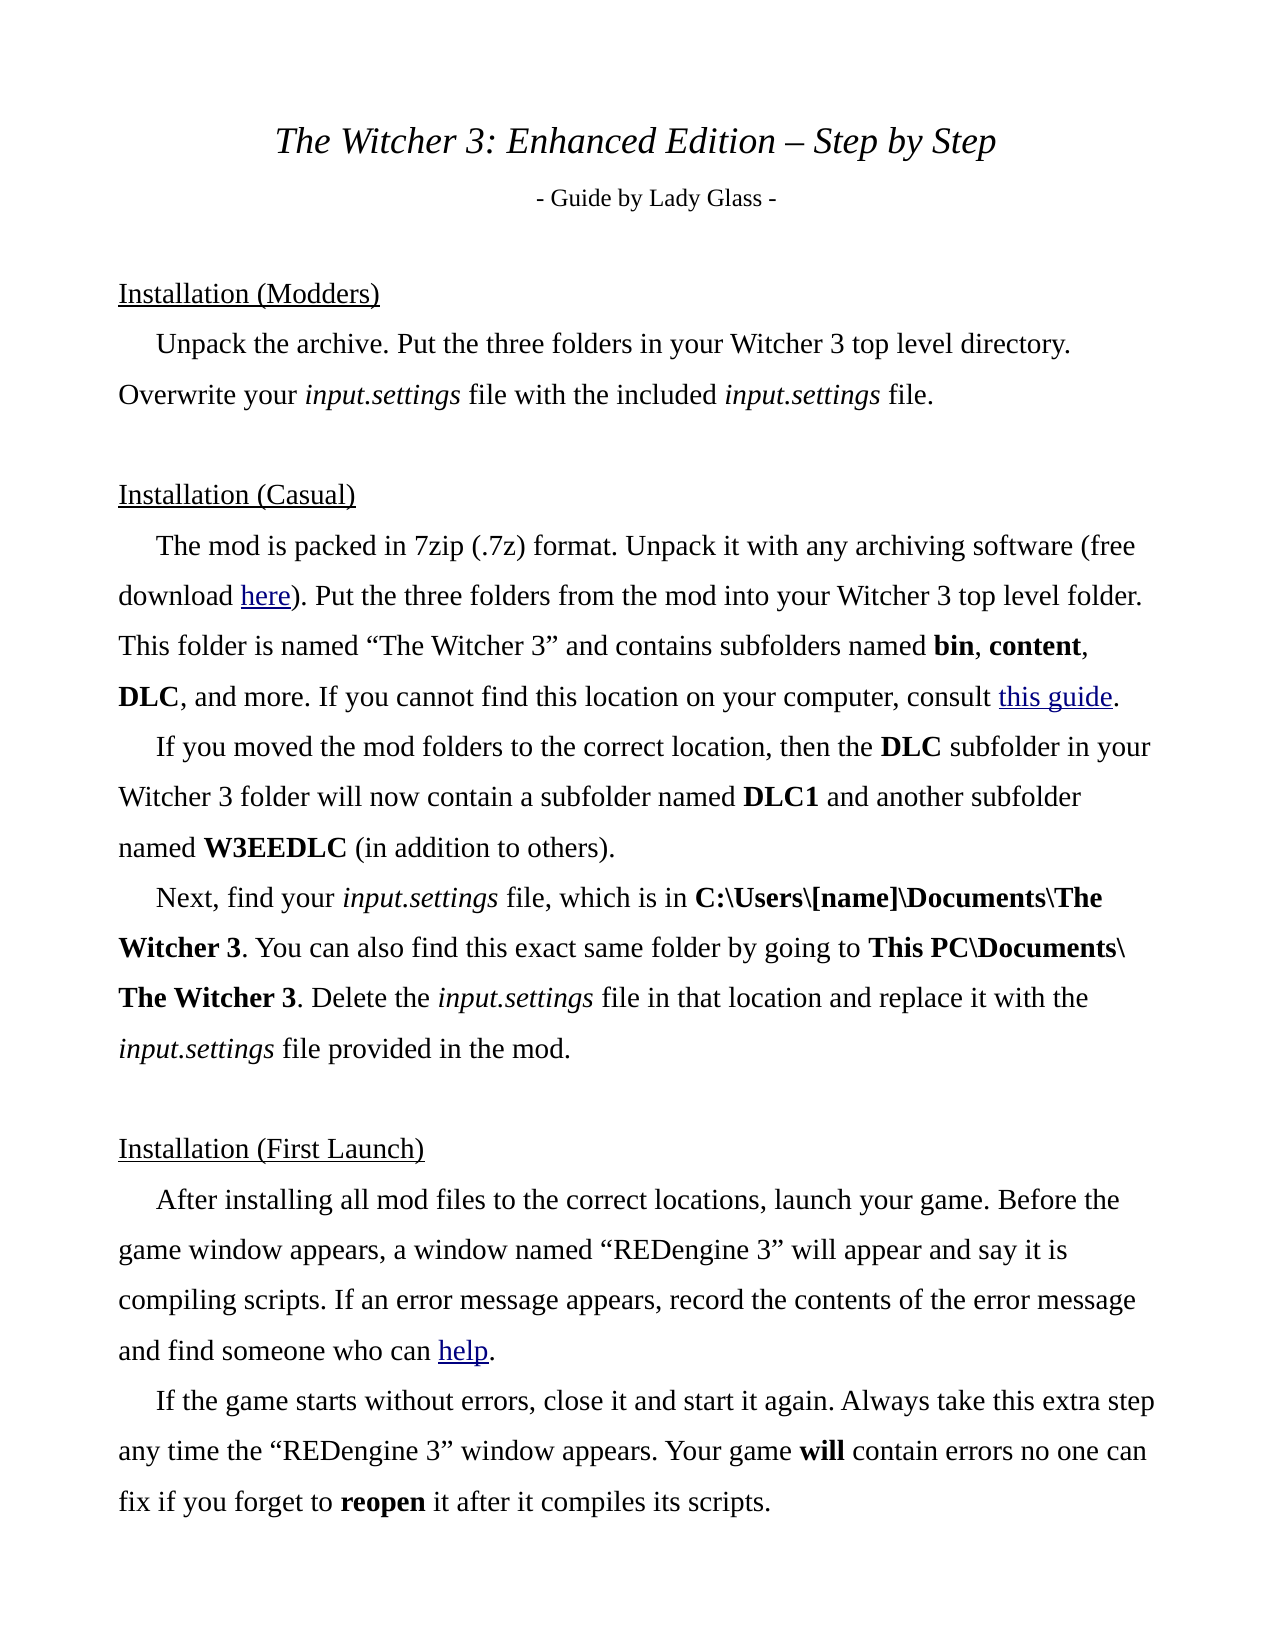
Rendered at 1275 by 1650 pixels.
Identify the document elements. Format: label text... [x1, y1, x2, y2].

text If the game starts without errors, close it and start it again. Always take this extra step any time the “REDengine 3” window appears. Your game will contain errors no one can fix if you forget to reopen it after it compiles its scripts. [118, 1383, 1157, 1517]
text Installation (First Launch) [118, 1132, 1157, 1165]
text Installation (Casual) [118, 477, 1157, 511]
text The mod is packed in 7zip (.7z) format. Unpack it with any archiving software (free download here). Put the three folders from the mod into your Witcher 3 top level folder. This folder is named “The Witcher 3” and contains subfolders named bin, content, DLC, and more. If you cannot find this location on your computer, consult this guide. [118, 528, 1157, 712]
text - Guide by Lady Glass - [118, 183, 1157, 212]
text If you moved the mod folders to the correct location, then the DLC subfolder in your Witcher 3 folder will now contain a subfolder named DLC1 and another subfolder named W3EEDLC (in addition to others). [118, 729, 1157, 863]
text The Witcher 3: Enhanced Edition – Step by Step [118, 118, 1157, 161]
text Unpack the archive. Put the three folders in your Witcher 3 top level directory. Overwrite your input.settings file with the included input.settings file. [118, 327, 1157, 410]
text Next, find your input.settings file, which is in C:\Users\[name]\Documents\The Witcher 3. You can also find this exact same folder by going to This PC\Documents\The Witcher 3. Delete the input.settings file in that location and replace it with the input.settings file provided in the mod. [118, 880, 1157, 1064]
text Installation (Modders) [118, 276, 1157, 310]
text After installing all mod files to the correct locations, launch your game. Before the game window appears, a window named “REDengine 3” will appear and say it is compiling scripts. If an error message appears, record the contents of the error message and find someone who can help. [118, 1182, 1157, 1366]
